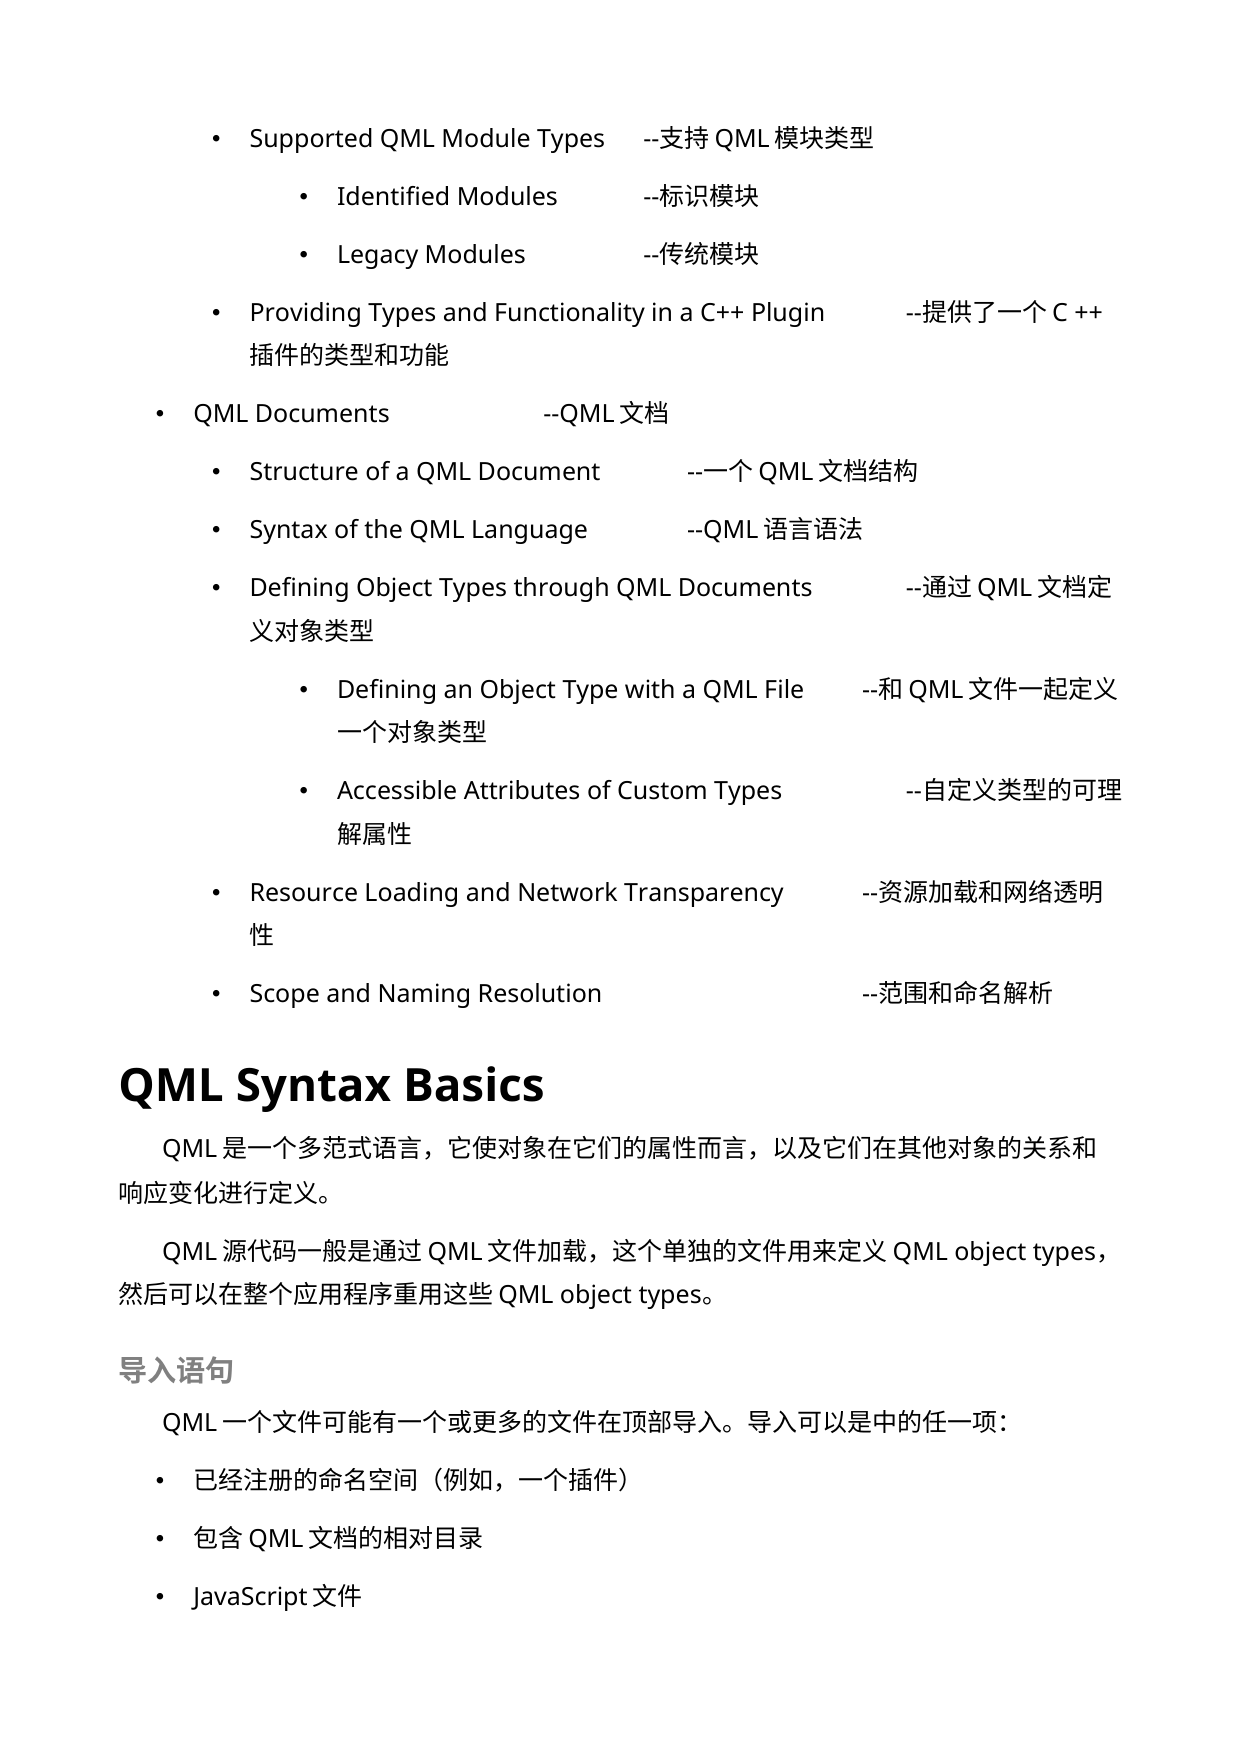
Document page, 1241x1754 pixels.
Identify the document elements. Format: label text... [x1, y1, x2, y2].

subtitle 导入语句 [118, 1347, 1122, 1390]
list Providing Types and Functionality in a C++ Plugin --提供了一个C ++插件的类型和功能 [212, 292, 1122, 372]
list JavaScript文件 [156, 1576, 1122, 1612]
list QML Documents --QML文档 [156, 394, 1122, 430]
subtitle QML Syntax Basics [118, 1052, 1122, 1115]
list Legacy Modules --传统模块 [299, 234, 1122, 270]
text QML一个文件可能有一个或更多的文件在顶部导入。导入可以是中的任一项： [118, 1402, 1122, 1438]
list Scope and Naming Resolution --范围和命名解析 [212, 973, 1122, 1010]
list Identified Modules --标识模块 [299, 176, 1122, 212]
list Defining Object Types through QML Documents --通过QML文档定义对象类型 [212, 568, 1122, 647]
list Resource Loading and Network Transparency --资源加载和网络透明性 [212, 872, 1122, 952]
list 已经注册的命名空间（例如，一个插件） [156, 1460, 1122, 1496]
text QML源代码一般是通过QML文件加载，这个单独的文件用来定义QML object types，然后可以在整个应用程序重用这些QML object types。 [118, 1231, 1122, 1311]
list Syntax of the QML Language --QML语言语法 [212, 510, 1122, 546]
list 包含QML文档的相对目录 [156, 1518, 1122, 1554]
list Supported QML Module Types --支持QML模块类型 [212, 118, 1122, 154]
list Accessible Attributes of Custom Types --自定义类型的可理解属性 [299, 771, 1122, 850]
list Structure of a QML Document --一个QML文档结构 [212, 452, 1122, 488]
list Defining an Object Type with a QML File --和QML文件一起定义一个对象类型 [299, 669, 1122, 749]
text QML是一个多范式语言，它使对象在它们的属性而言，以及它们在其他对象的关系和响应变化进行定义。 [118, 1127, 1122, 1209]
